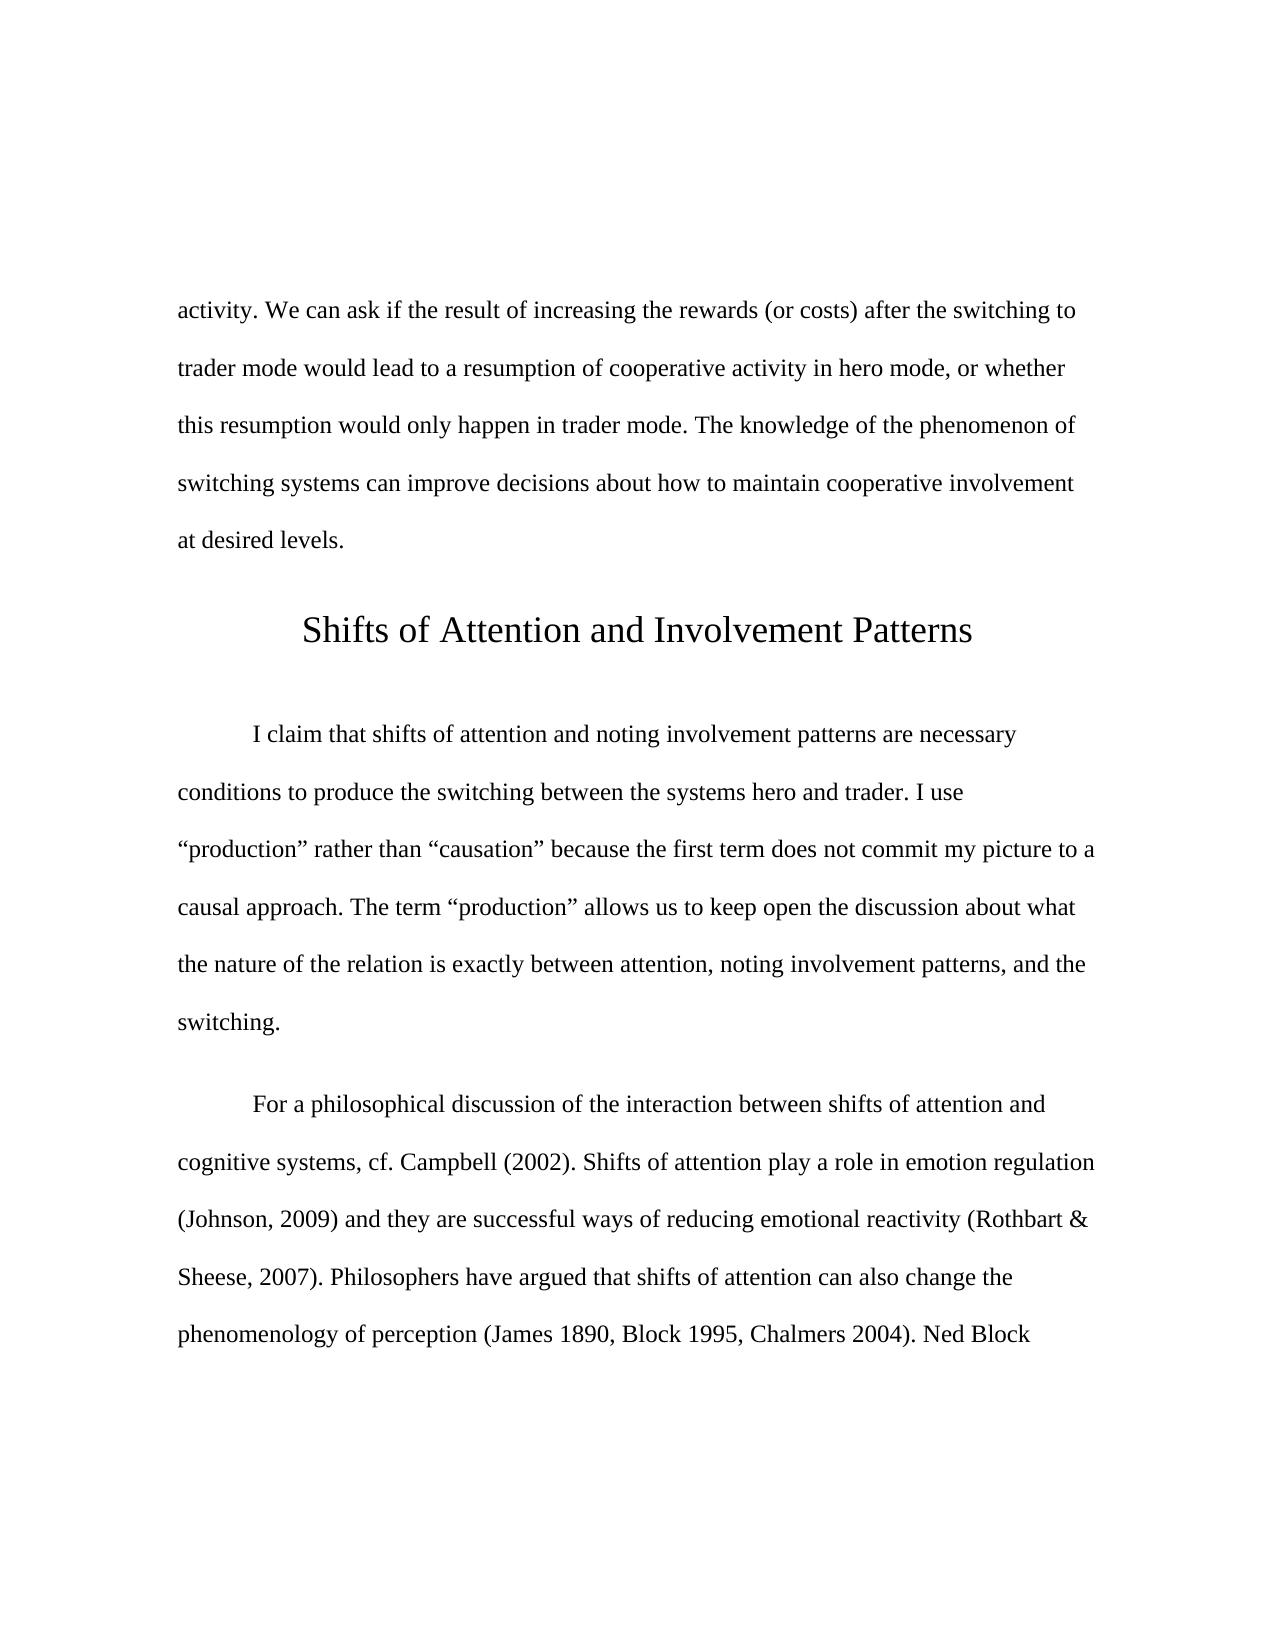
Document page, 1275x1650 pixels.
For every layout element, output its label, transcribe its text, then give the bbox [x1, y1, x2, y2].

text activity. We can ask if the result of increasing the rewards (or costs) after the switching to trader mode would lead to a resumption of cooperative activity in hero mode, or whether this resumption would only happen in trader mode. The knowledge of the phenomenon of switching systems can improve decisions about how to maintain cooperative involvement at desired levels. [177, 295, 1098, 554]
text I claim that shifts of attention and noting involvement patterns are necessary conditions to produce the switching between the systems hero and trader. I use “production” rather than “causation” because the first term does not commit my picture to a causal approach. The term “production” allows us to keep open the discussion about what the nature of the relation is exactly between attention, noting involvement patterns, and the switching. [177, 719, 1098, 1035]
text For a philosophical discussion of the interaction between shifts of attention and cognitive systems, cf. Campbell (2002). Shifts of attention play a role in emotion regulation (Johnson, 2009) and they are successful ways of reducing emotional reactivity (Rothbart & Sheese, 2007). Philosophers have argued that shifts of attention can also change the phenomenology of perception (James 1890, Block 1995, Chalmers 2004). Ned Block [177, 1089, 1098, 1348]
text Shifts of Attention and Involvement Patterns [177, 608, 1098, 651]
